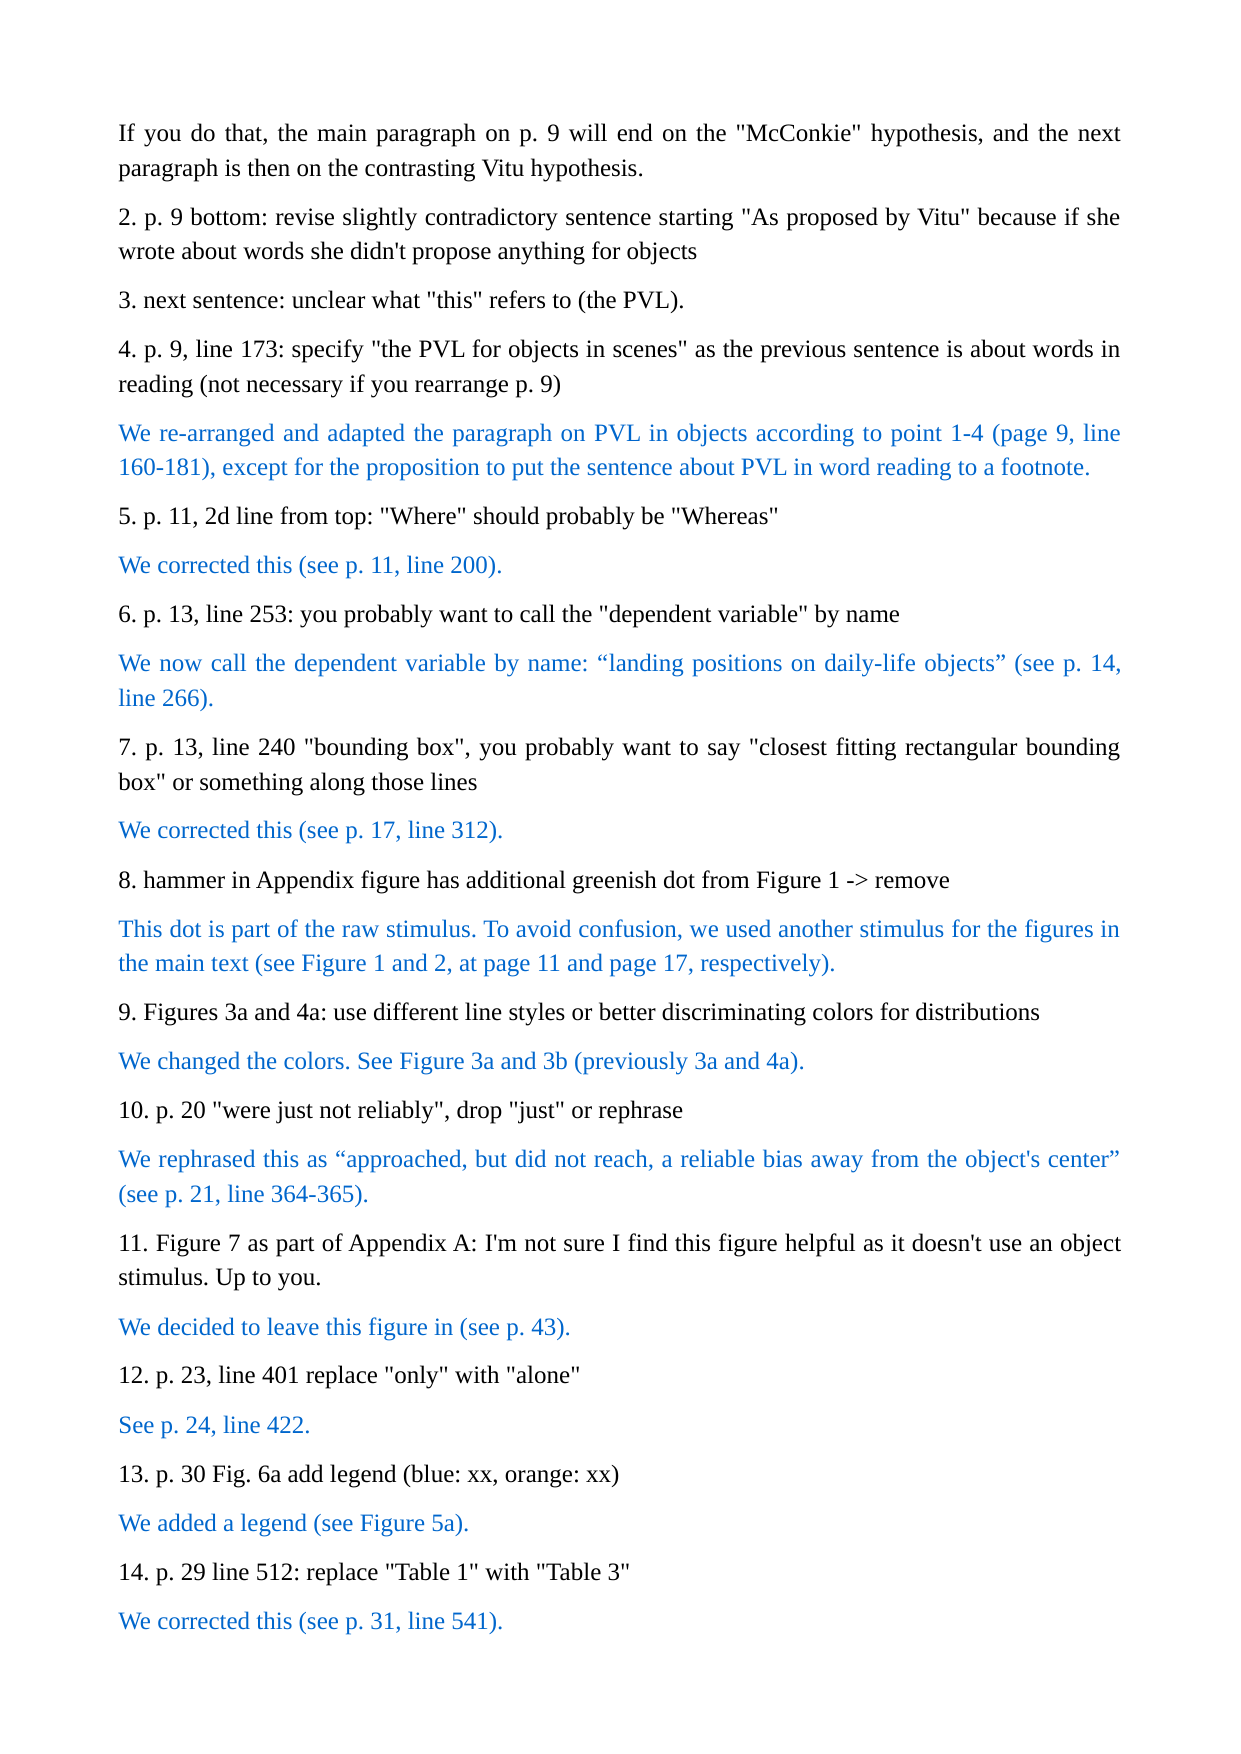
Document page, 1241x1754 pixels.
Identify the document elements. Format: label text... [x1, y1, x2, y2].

text 8. hammer in Appendix figure has additional greenish dot from Figure 1 -> remove [118, 865, 1122, 893]
text 3. next sentence: unclear what "this" refers to (the PVL). [118, 285, 1122, 314]
text 9. Figures 3a and 4a: use different line styles or better discriminating colors for distributions [118, 997, 1122, 1026]
text 13. p. 30 Fig. 6a add legend (blue: xx, orange: xx) [118, 1459, 1122, 1487]
text If you do that, the main paragraph on p. 9 will end on the "McConkie" hypothesis, and the next paragraph is then on the contrasting Vitu hypothesis. [118, 118, 1122, 181]
text We re-arranged and adapted the paragraph on PVL in objects according to point 1-4 (page 9, line 160-181), except for the proposition to put the sentence about PVL in word reading to a footnote. [118, 418, 1122, 481]
text 6. p. 13, line 253: you probably want to call the "dependent variable" by name [118, 599, 1122, 628]
text We corrected this (see p. 17, line 312). [118, 816, 1122, 844]
text We now call the dependent variable by name: “landing positions on daily-life objects” (see p. 14, line 266). [118, 648, 1122, 712]
text 11. Figure 7 as part of Appendix A: I'm not sure I find this figure helpful as it doesn't use an object stimulus. Up to you. [118, 1228, 1122, 1291]
text We decided to leave this figure in (see p. 43). [118, 1312, 1122, 1340]
text 2. p. 9 bottom: revise slightly contradictory sentence starting "As proposed by Vitu" because if she wrote about words she didn't propose anything for objects [118, 202, 1122, 265]
text We corrected this (see p. 31, line 541). [118, 1606, 1122, 1635]
text See p. 24, line 422. [118, 1410, 1122, 1438]
text We added a legend (see Figure 5a). [118, 1508, 1122, 1537]
text 12. p. 23, line 401 replace "only" with "alone" [118, 1361, 1122, 1389]
text 5. p. 11, 2d line from top: "Where" should probably be "Whereas" [118, 501, 1122, 530]
text We rephrased this as “approached, but did not reach, a reliable bias away from the object's center” (see p. 21, line 364-365). [118, 1144, 1122, 1208]
text 14. p. 29 line 512: replace "Table 1" with "Table 3" [118, 1557, 1122, 1586]
text 7. p. 13, line 240 "bounding box", you probably want to say "closest fitting rectangular bounding box" or something along those lines [118, 732, 1122, 795]
text We changed the colors. See Figure 3a and 3b (previously 3a and 4a). [118, 1046, 1122, 1075]
text This dot is part of the raw stimulus. To avoid confusion, we used another stimulus for the figures in the main text (see Figure 1 and 2, at page 11 and page 17, respectively). [118, 914, 1122, 977]
text We corrected this (see p. 11, line 200). [118, 550, 1122, 579]
text 4. p. 9, line 173: specify "the PVL for objects in scenes" as the previous sentence is about words in reading (not necessary if you rearrange p. 9) [118, 334, 1122, 397]
text 10. p. 20 "were just not reliably", drop "just" or rephrase [118, 1095, 1122, 1124]
